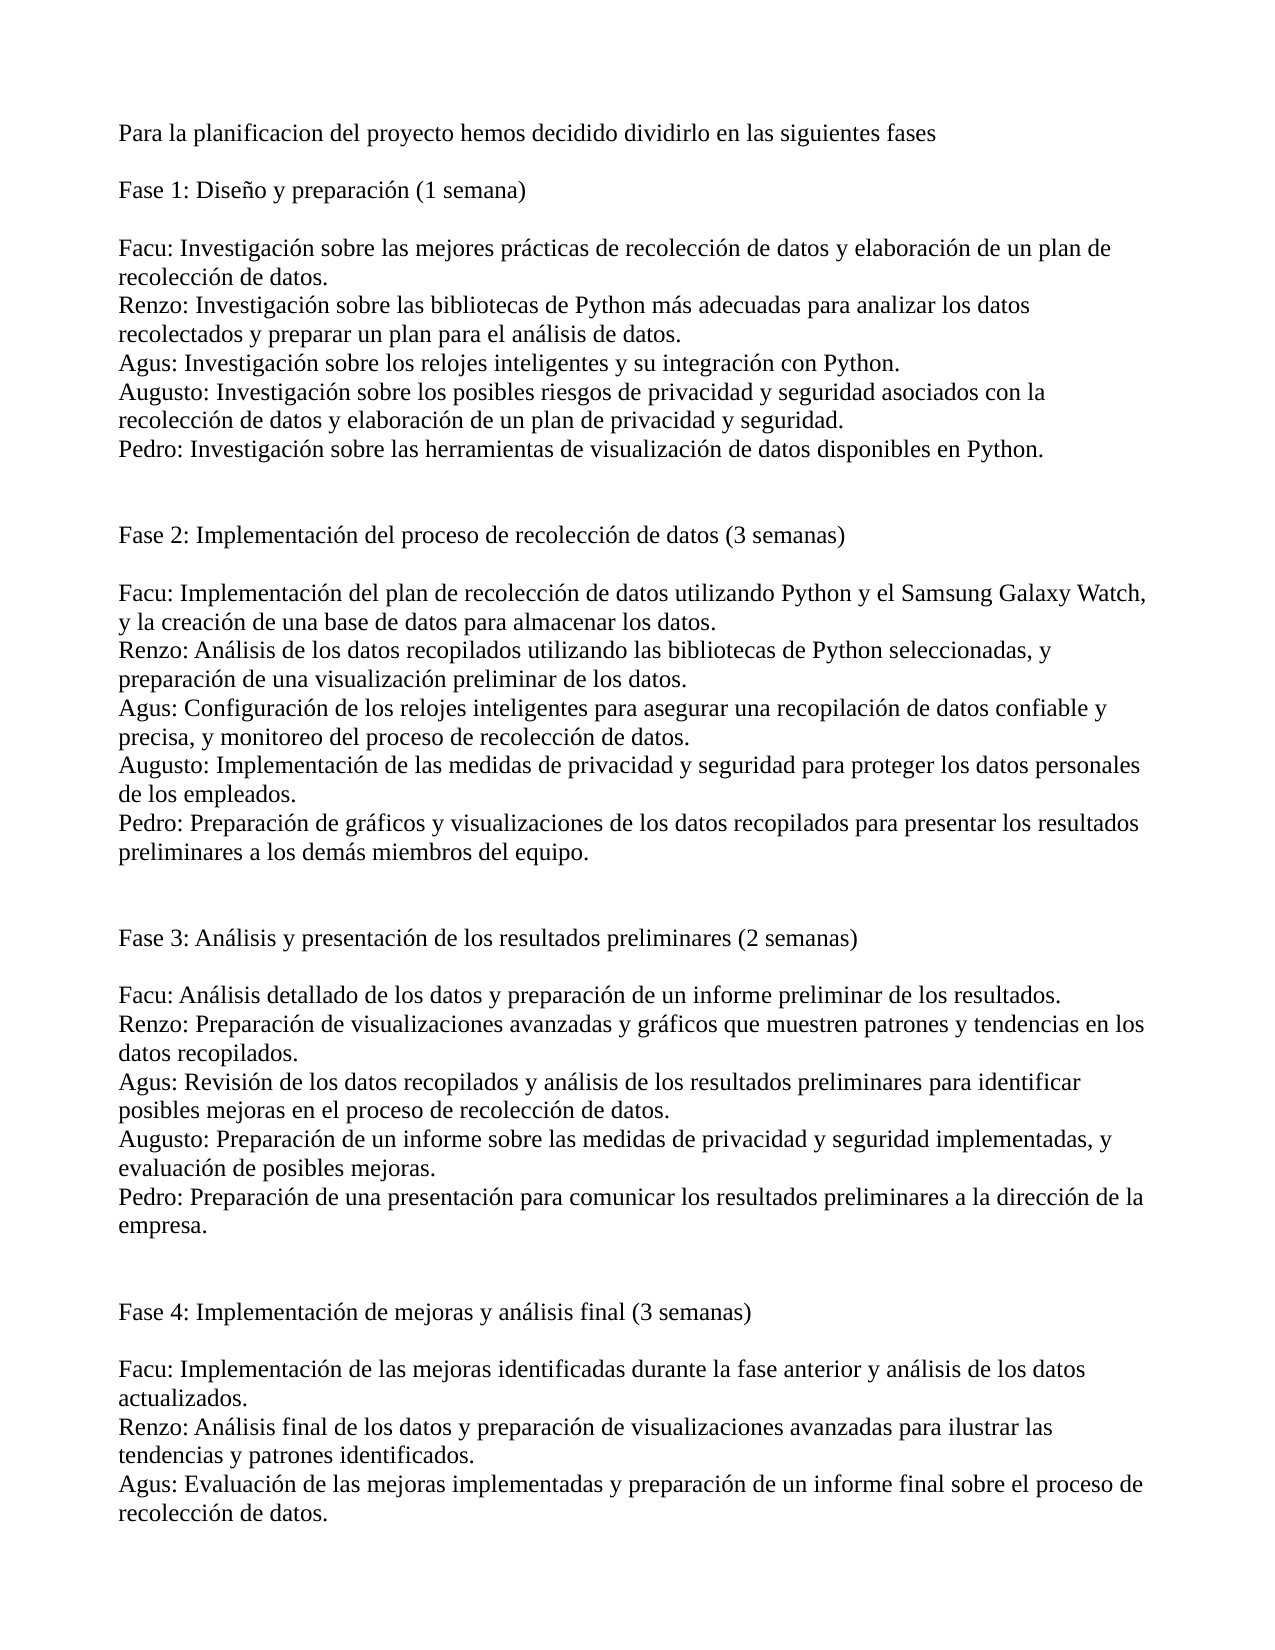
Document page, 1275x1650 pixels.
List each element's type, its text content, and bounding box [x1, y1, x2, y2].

text Fase 3: Análisis y presentación de los resultados preliminares (2 semanas) [118, 923, 1157, 952]
text Fase 1: Diseño y preparación (1 semana) [118, 176, 1157, 204]
text Facu: Implementación de las mejoras identificadas durante la fase anterior y análisis de los datos actualizados. [118, 1354, 1157, 1412]
text Augusto: Implementación de las medidas de privacidad y seguridad para proteger los datos personales de los empleados. [118, 751, 1157, 808]
text Fase 4: Implementación de mejoras y análisis final (3 semanas) [118, 1297, 1157, 1326]
text Agus: Evaluación de las mejoras implementadas y preparación de un informe final sobre el proceso de recolección de datos. [118, 1469, 1157, 1527]
text Pedro: Preparación de gráficos y visualizaciones de los datos recopilados para presentar los resultados preliminares a los demás miembros del equipo. [118, 808, 1157, 866]
text Augusto: Preparación de un informe sobre las medidas de privacidad y seguridad implementadas, y evaluación de posibles mejoras. [118, 1124, 1157, 1182]
text Pedro: Investigación sobre las herramientas de visualización de datos disponibles en Python. [118, 434, 1157, 463]
text Agus: Investigación sobre los relojes inteligentes y su integración con Python. [118, 348, 1157, 377]
text Facu: Implementación del plan de recolección de datos utilizando Python y el Samsung Galaxy Watch, y la creación de una base de datos para almacenar los datos. [118, 578, 1157, 636]
text Renzo: Investigación sobre las bibliotecas de Python más adecuadas para analizar los datos recolectados y preparar un plan para el análisis de datos. [118, 291, 1157, 348]
text Para la planificacion del proyecto hemos decidido dividirlo en las siguientes fases [118, 118, 1157, 147]
text Facu: Análisis detallado de los datos y preparación de un informe preliminar de los resultados. [118, 981, 1157, 1009]
text Agus: Revisión de los datos recopilados y análisis de los resultados preliminares para identificar posibles mejoras en el proceso de recolección de datos. [118, 1067, 1157, 1124]
text Facu: Investigación sobre las mejores prácticas de recolección de datos y elaboración de un plan de recolección de datos. [118, 233, 1157, 291]
text Fase 2: Implementación del proceso de recolección de datos (3 semanas) [118, 521, 1157, 549]
text Renzo: Preparación de visualizaciones avanzadas y gráficos que muestren patrones y tendencias en los datos recopilados. [118, 1009, 1157, 1067]
text Pedro: Preparación de una presentación para comunicar los resultados preliminares a la dirección de la empresa. [118, 1182, 1157, 1239]
text Renzo: Análisis de los datos recopilados utilizando las bibliotecas de Python seleccionadas, y preparación de una visualización preliminar de los datos. [118, 636, 1157, 693]
text Agus: Configuración de los relojes inteligentes para asegurar una recopilación de datos confiable y precisa, y monitoreo del proceso de recolección de datos. [118, 693, 1157, 751]
text Augusto: Investigación sobre los posibles riesgos de privacidad y seguridad asociados con la recolección de datos y elaboración de un plan de privacidad y seguridad. [118, 377, 1157, 434]
text Renzo: Análisis final de los datos y preparación de visualizaciones avanzadas para ilustrar las tendencias y patrones identificados. [118, 1412, 1157, 1469]
